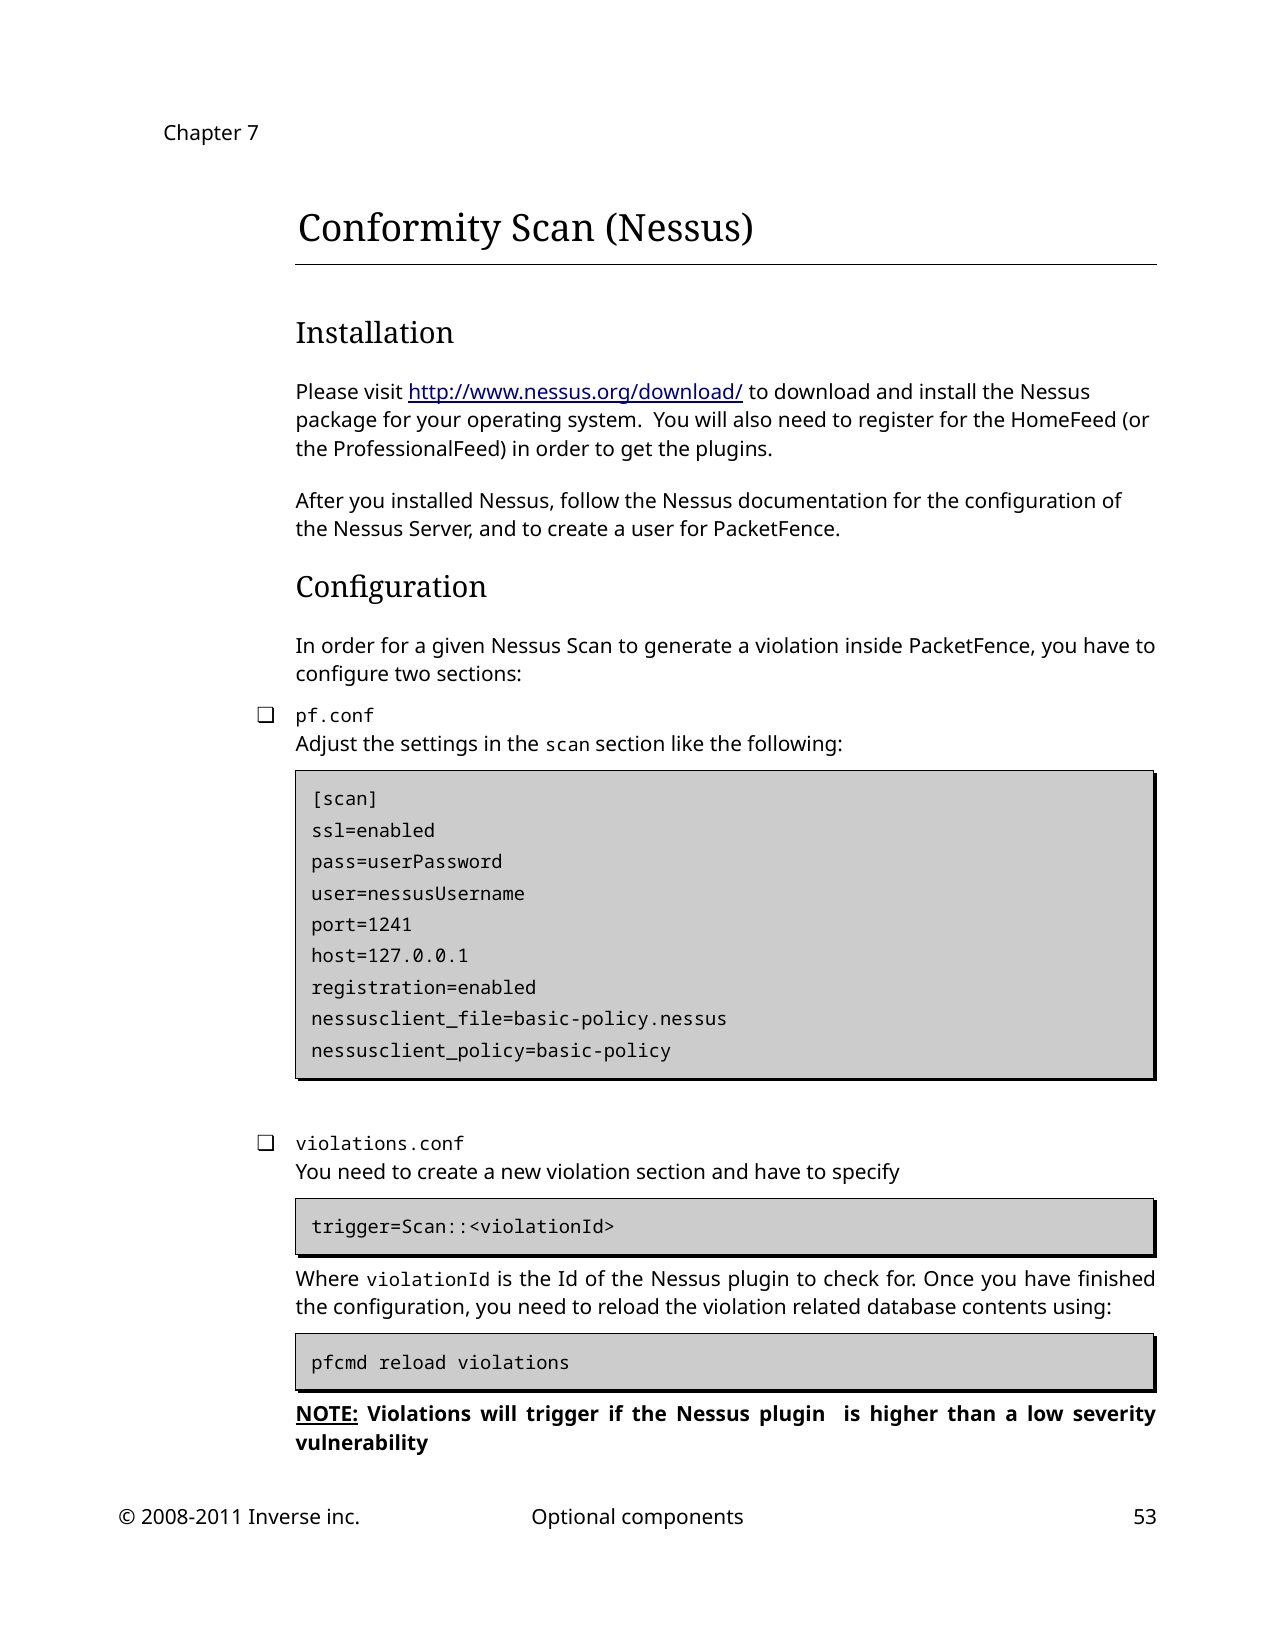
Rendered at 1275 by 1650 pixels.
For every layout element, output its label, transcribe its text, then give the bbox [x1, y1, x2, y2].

text port=1241 [296, 896, 1153, 927]
text user=nessusUsername [296, 864, 1153, 896]
text registration=enabled [296, 958, 1153, 990]
subtitle Configuration [295, 566, 1157, 606]
text Please visit http://www.nessus.org/download/ to download and install the Nessus package for your operating system. You will also need to register for the HomeFeed (or the ProfessionalFeed) in order to get the plugins. [295, 377, 1157, 462]
text host=127.0.0.1 [296, 927, 1153, 958]
text nessusclient_file=basic-policy.nessus [296, 990, 1153, 1021]
text trigger=Scan::<violationId> [296, 1199, 1153, 1254]
text nessusclient_policy=basic-policy [296, 1021, 1153, 1078]
text After you installed Nessus, follow the Nessus documentation for the configuration of the Nessus Server, and to create a user for PacketFence. [295, 486, 1157, 543]
list ❏ violations.conf You need to create a new violation section and have to specify [256, 1128, 1157, 1185]
text pfcmd reload violations [296, 1334, 1153, 1389]
subtitle Conformity Scan (Nessus) [295, 201, 1157, 264]
text ssl=enabled [296, 801, 1153, 833]
text NOTE: Violations will trigger if the Nessus plugin is higher than a low severity vulnerability [295, 1399, 1157, 1456]
subtitle Installation [295, 312, 1157, 352]
text pass=userPassword [296, 833, 1153, 864]
text Where violationId is the Id of the Nessus plugin to check for. Once you have finished the configuration, you need to reload the violation related database contents using: [295, 1264, 1157, 1321]
text [scan] [296, 771, 1153, 801]
list ❏ pf.conf Adjust the settings in the scan section like the following: [256, 700, 1157, 757]
text In order for a given Nessus Scan to generate a violation inside PacketFence, you have to configure two sections: [295, 631, 1157, 688]
